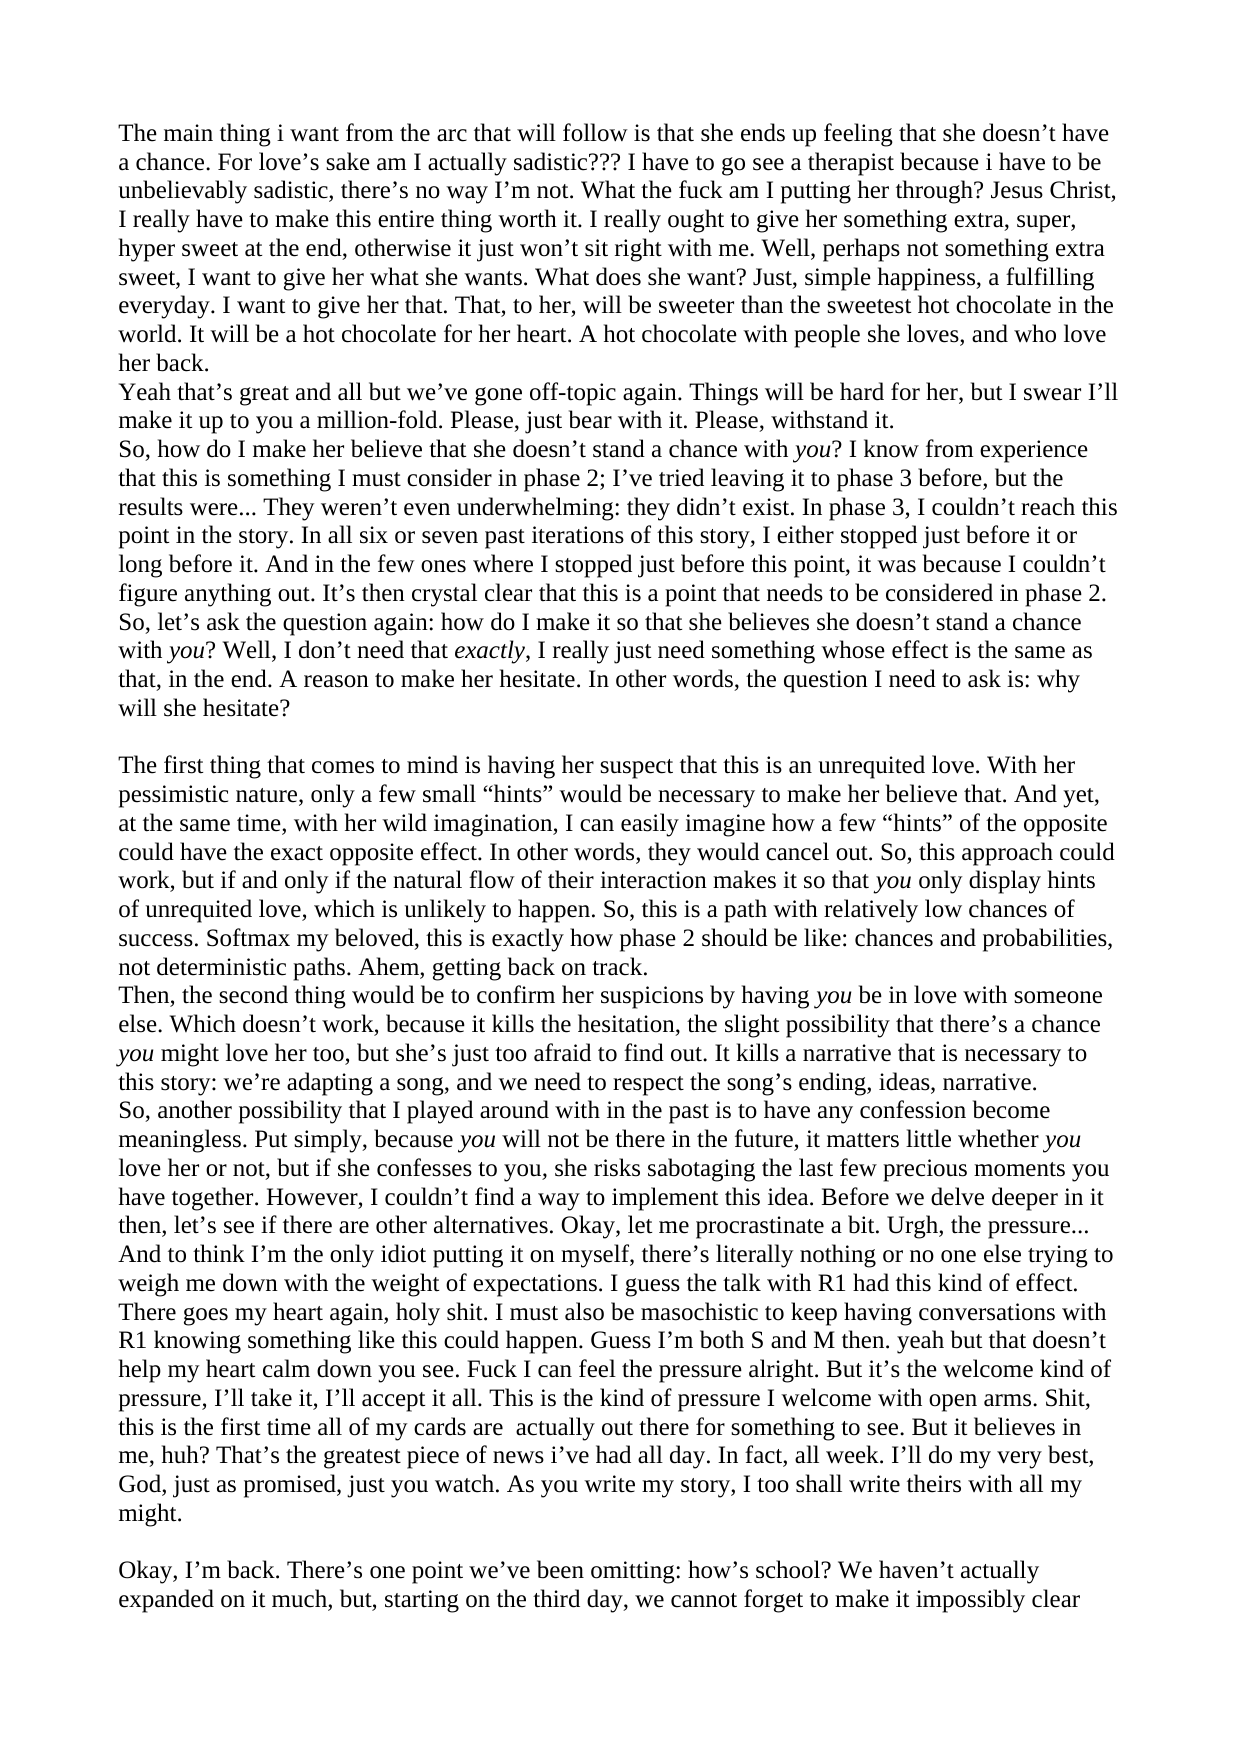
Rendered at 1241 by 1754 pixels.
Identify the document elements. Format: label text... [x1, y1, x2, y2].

text Then, the second thing would be to confirm her suspicions by having you be in love with someone else. Which doesn’t work, because it kills the hesitation, the slight possibility that there’s a chance you might love her too, but she’s just too afraid to find out. It kills a narrative that is necessary to this story: we’re adapting a song, and we need to respect the song’s ending, ideas, narrative. [118, 981, 1122, 1096]
text Okay, I’m back. There’s one point we’ve been omitting: how’s school? We haven’t actually expanded on it much, but, starting on the third day, we cannot forget to make it impossibly clear [118, 1556, 1122, 1613]
text Yeah that’s great and all but we’ve gone off-topic again. Things will be hard for her, but I swear I’ll make it up to you a million-fold. Please, just bear with it. Please, withstand it. [118, 377, 1122, 434]
text So, another possibility that I played around with in the past is to have any confession become meaningless. Put simply, because you will not be there in the future, it matters little whether you love her or not, but if she confesses to you, she risks sabotaging the last few precious moments you have together. However, I couldn’t find a way to implement this idea. Before we delve deeper in it then, let’s see if there are other alternatives. Okay, let me procrastinate a bit. Urgh, the pressure... And to think I’m the only idiot putting it on myself, there’s literally nothing or no one else trying to weigh me down with the weight of expectations. I guess the talk with R1 had this kind of effect. [118, 1096, 1122, 1297]
text The main thing i want from the arc that will follow is that she ends up feeling that she doesn’t have a chance. For love’s sake am I actually sadistic??? I have to go see a therapist because i have to be unbelievably sadistic, there’s no way I’m not. What the fuck am I putting her through? Jesus Christ, I really have to make this entire thing worth it. I really ought to give her something extra, super, hyper sweet at the end, otherwise it just won’t sit right with me. Well, perhaps not something extra sweet, I want to give her what she wants. What does she want? Just, simple happiness, a fulfilling everyday. I want to give her that. That, to her, will be sweeter than the sweetest hot chocolate in the world. It will be a hot chocolate for her heart. A hot chocolate with people she loves, and who love her back. [118, 118, 1122, 377]
text So, how do I make her believe that she doesn’t stand a chance with you? I know from experience that this is something I must consider in phase 2; I’ve tried leaving it to phase 3 before, but the results were... They weren’t even underwhelming: they didn’t exist. In phase 3, I couldn’t reach this point in the story. In all six or seven past iterations of this story, I either stopped just before it or long before it. And in the few ones where I stopped just before this point, it was because I couldn’t figure anything out. It’s then crystal clear that this is a point that needs to be considered in phase 2. So, let’s ask the question again: how do I make it so that she believes she doesn’t stand a chance with you? Well, I don’t need that exactly, I really just need something whose effect is the same as that, in the end. A reason to make her hesitate. In other words, the question I need to ask is: why will she hesitate? [118, 434, 1122, 722]
text The first thing that comes to mind is having her suspect that this is an unrequited love. With her pessimistic nature, only a few small “hints” would be necessary to make her believe that. And yet, at the same time, with her wild imagination, I can easily imagine how a few “hints” of the opposite could have the exact opposite effect. In other words, they would cancel out. So, this approach could work, but if and only if the natural flow of their interaction makes it so that you only display hints of unrequited love, which is unlikely to happen. So, this is a path with relatively low chances of success. Softmax my beloved, this is exactly how phase 2 should be like: chances and probabilities, not deterministic paths. Ahem, getting back on track. [118, 751, 1122, 981]
text There goes my heart again, holy shit. I must also be masochistic to keep having conversations with R1 knowing something like this could happen. Guess I’m both S and M then. yeah but that doesn’t help my heart calm down you see. Fuck I can feel the pressure alright. But it’s the welcome kind of pressure, I’ll take it, I’ll accept it all. This is the kind of pressure I welcome with open arms. Shit, this is the first time all of my cards are actually out there for something to see. But it believes in me, huh? That’s the greatest piece of news i’ve had all day. In fact, all week. I’ll do my very best, God, just as promised, just you watch. As you write my story, I too shall write theirs with all my might. [118, 1297, 1122, 1527]
